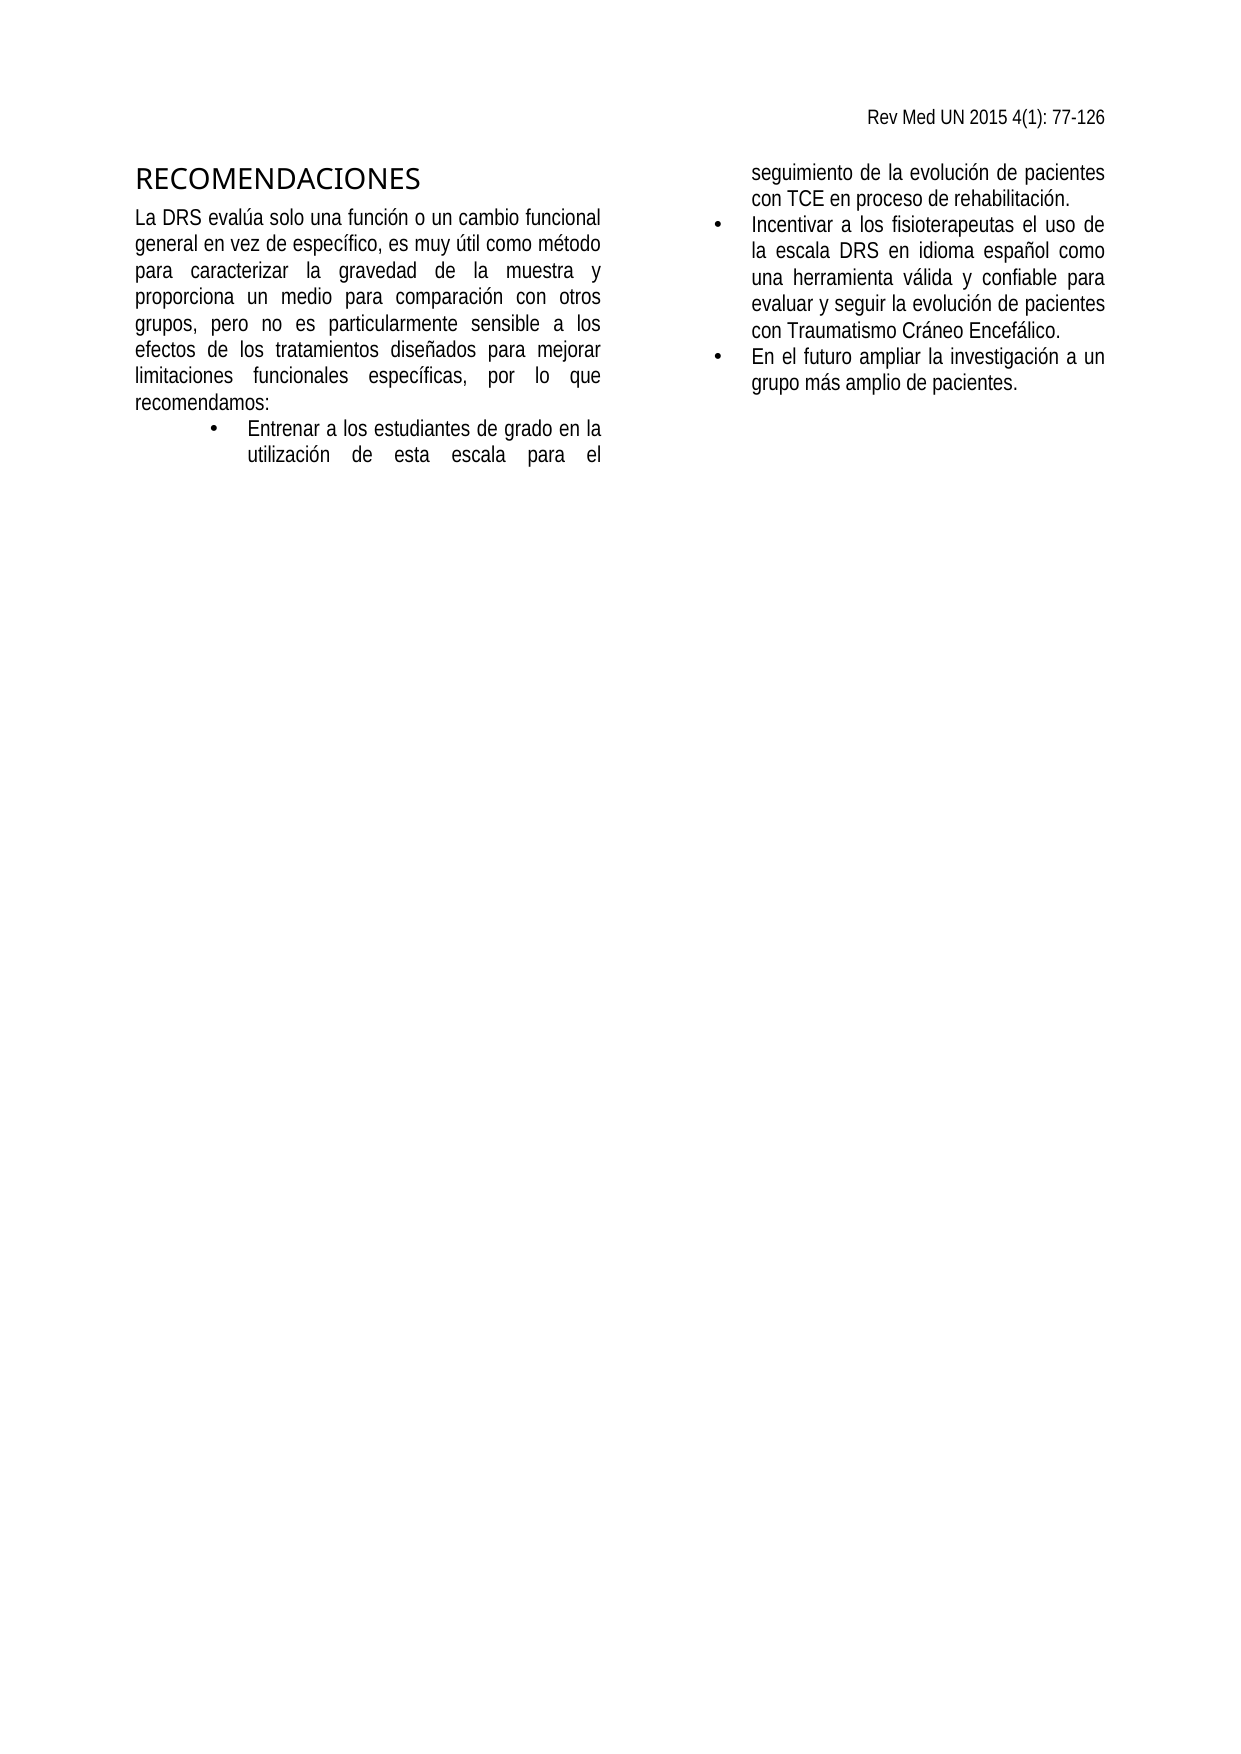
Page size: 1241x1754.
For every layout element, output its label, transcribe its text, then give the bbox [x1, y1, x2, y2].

list Entrenar a los estudiantes de grado en la utilización de esta escala para el [210, 415, 601, 468]
list En el futuro ampliar la investigación a un grupo más amplio de pacientes. [714, 343, 1105, 396]
text La DRS evalúa solo una función o un cambio funcional general en vez de específico, es muy útil como método para caracterizar la gravedad de la muestra y proporciona un medio para comparación con otros grupos, pero no es particularmente sensible a los efectos de los tratamientos diseñados para mejorar limitaciones funcionales específicas, por lo que recomendamos: [135, 204, 601, 415]
list seguimiento de la evolución de pacientes con TCE en proceso de rehabilitación. [714, 158, 1105, 211]
subtitle RECOMENDACIONES [135, 158, 601, 198]
list Incentivar a los fisioterapeutas el uso de la escala DRS en idioma español como una herramienta válida y confiable para evaluar y seguir la evolución de pacientes con Traumatismo Cráneo Encefálico. [714, 211, 1105, 343]
